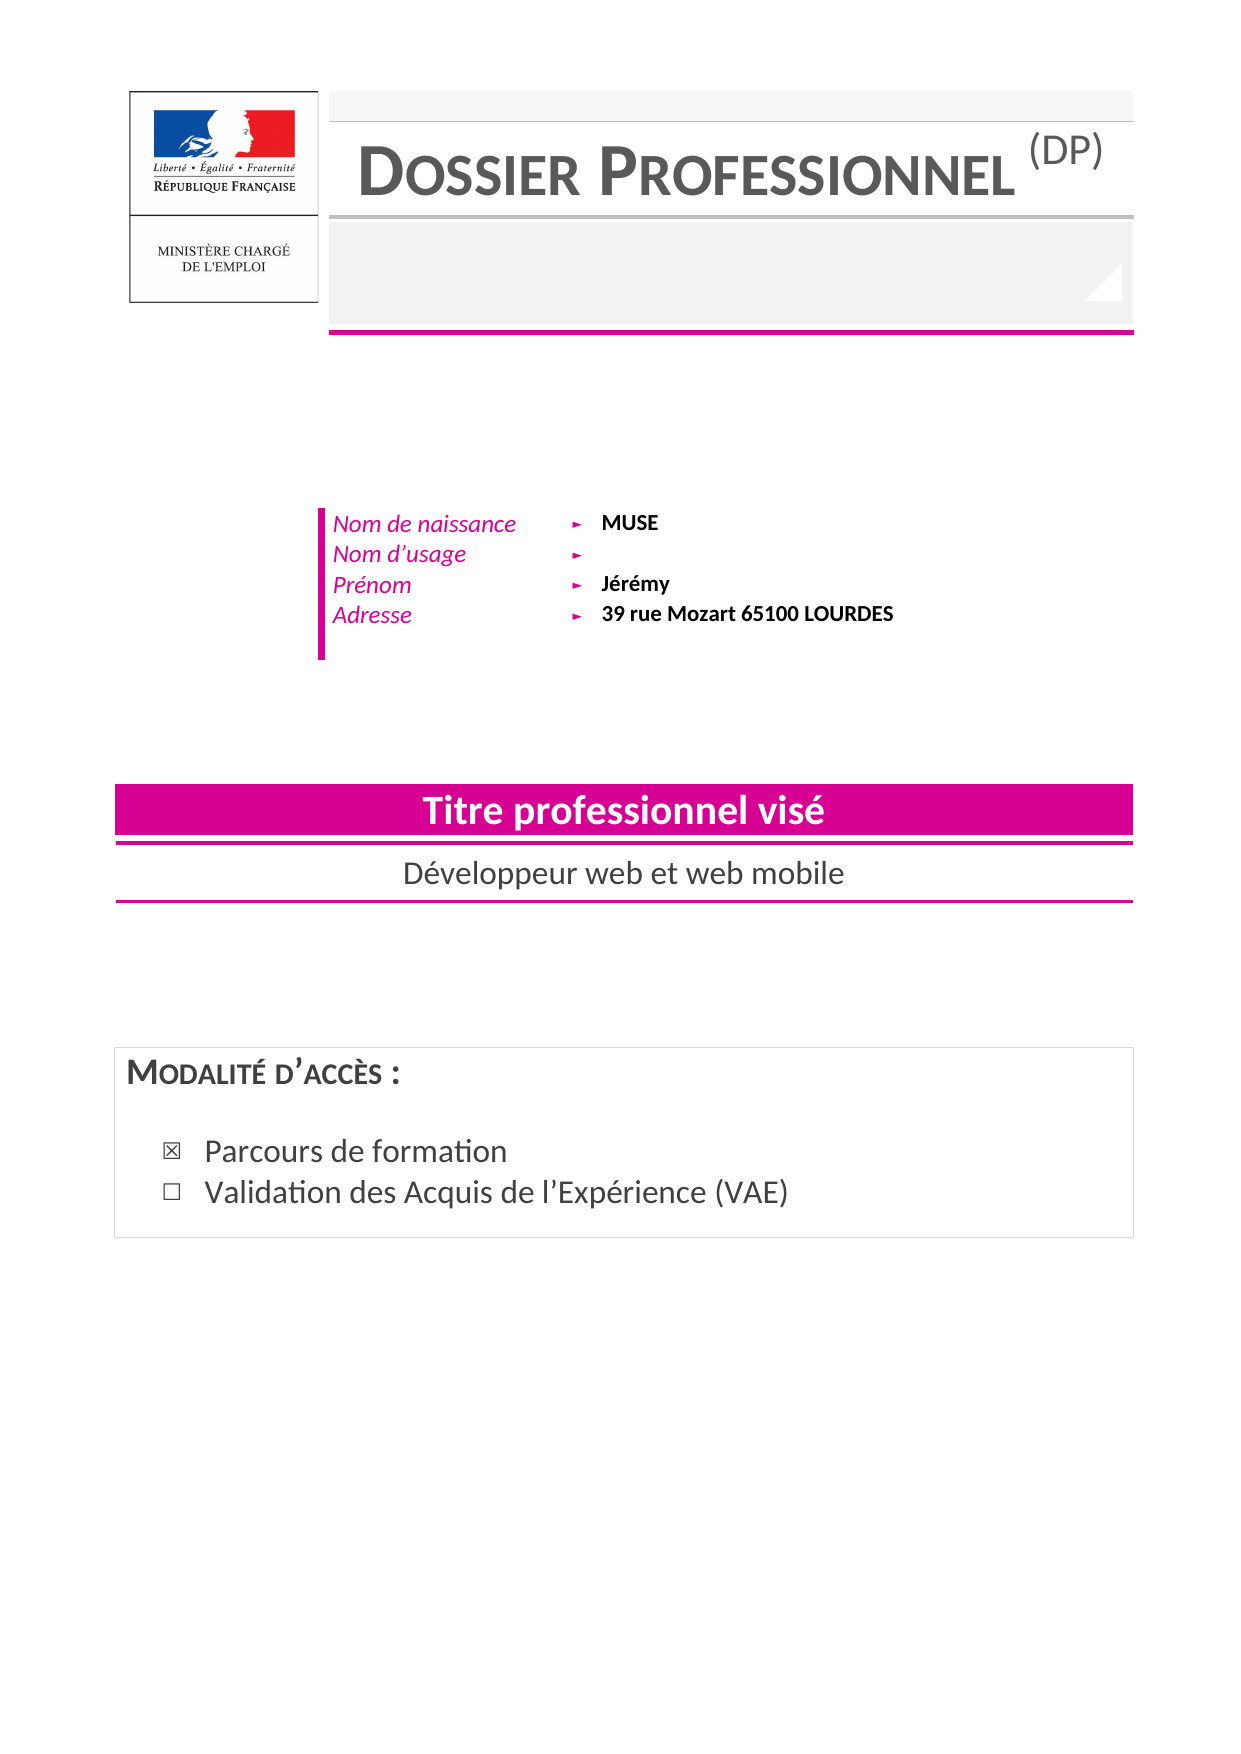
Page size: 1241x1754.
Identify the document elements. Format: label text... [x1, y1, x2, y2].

table_cell ► [566, 569, 590, 599]
table_cell Parcours de formation [193, 1130, 1133, 1171]
table_cell Nom d’usage [325, 538, 566, 569]
table_cell [325, 630, 566, 660]
picture [129, 91, 319, 303]
table_header [566, 477, 590, 508]
table_header Titre professionnel visé [115, 784, 1133, 835]
table_cell ► [566, 538, 590, 569]
table_header [590, 477, 1133, 508]
table_cell [566, 630, 590, 660]
table_cell [115, 1212, 1133, 1237]
table_cell Modalité d’accès : [115, 1048, 1133, 1094]
table_cell Développeur web et web mobile [115, 842, 1133, 900]
table_cell [115, 1095, 1133, 1130]
table_cell 39 rue Mozart 65100 LOURDES [590, 599, 1133, 660]
table_cell MUSE [590, 508, 1133, 538]
table_cell ☐ [115, 1171, 193, 1212]
table_cell Nom de naissance [325, 508, 566, 538]
table_cell [590, 538, 1133, 569]
table_cell ► [566, 599, 590, 630]
table_cell Validation des Acquis de l’Expérience (VAE) [193, 1171, 1133, 1212]
table_cell Jérémy [590, 569, 1133, 599]
table_cell Prénom [325, 569, 566, 599]
table_cell [115, 835, 1133, 841]
table_cell ► [566, 508, 590, 538]
table_header [321, 477, 566, 508]
table_cell Adresse [325, 599, 566, 630]
table_cell ☒ [115, 1130, 193, 1171]
table_cell [115, 901, 1133, 1047]
